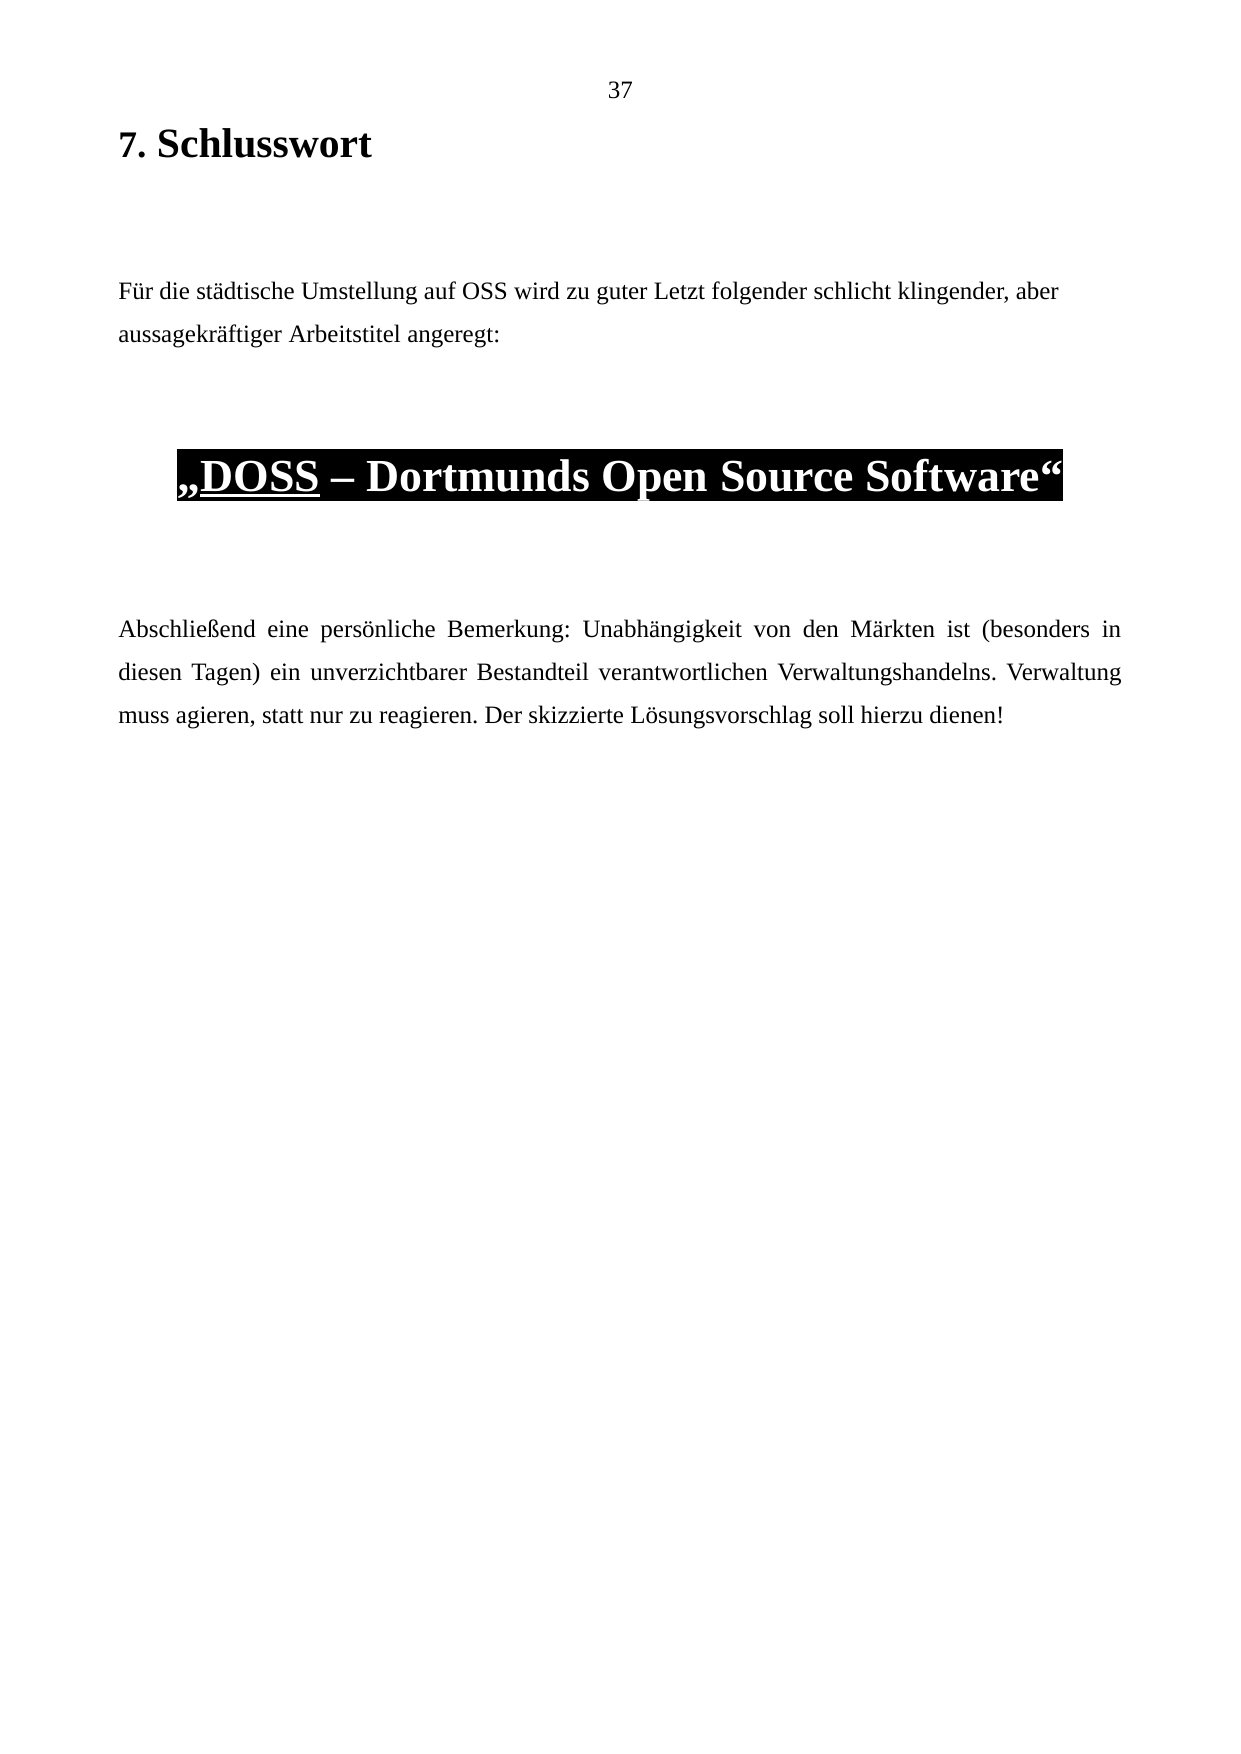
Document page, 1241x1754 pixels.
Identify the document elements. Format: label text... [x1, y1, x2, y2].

text Für die städtische Umstellung auf OSS wird zu guter Letzt folgender schlicht klingender, aber aussagekräftiger Arbeitstitel angeregt: [118, 276, 1122, 348]
text Abschließend eine persönliche Bemerkung: Unabhängigkeit von den Märkten ist (besonders in diesen Tagen) ein unverzichtbarer Bestandteil verantwortlichen Verwaltungshandelns. Verwaltung muss agieren, statt nur zu reagieren. Der skizzierte Lösungsvorschlag soll hierzu dienen! [118, 614, 1122, 729]
text 7. Schlusswort [118, 118, 1122, 166]
text „DOSS – Dortmunds Open Source Software“ [118, 449, 1122, 501]
